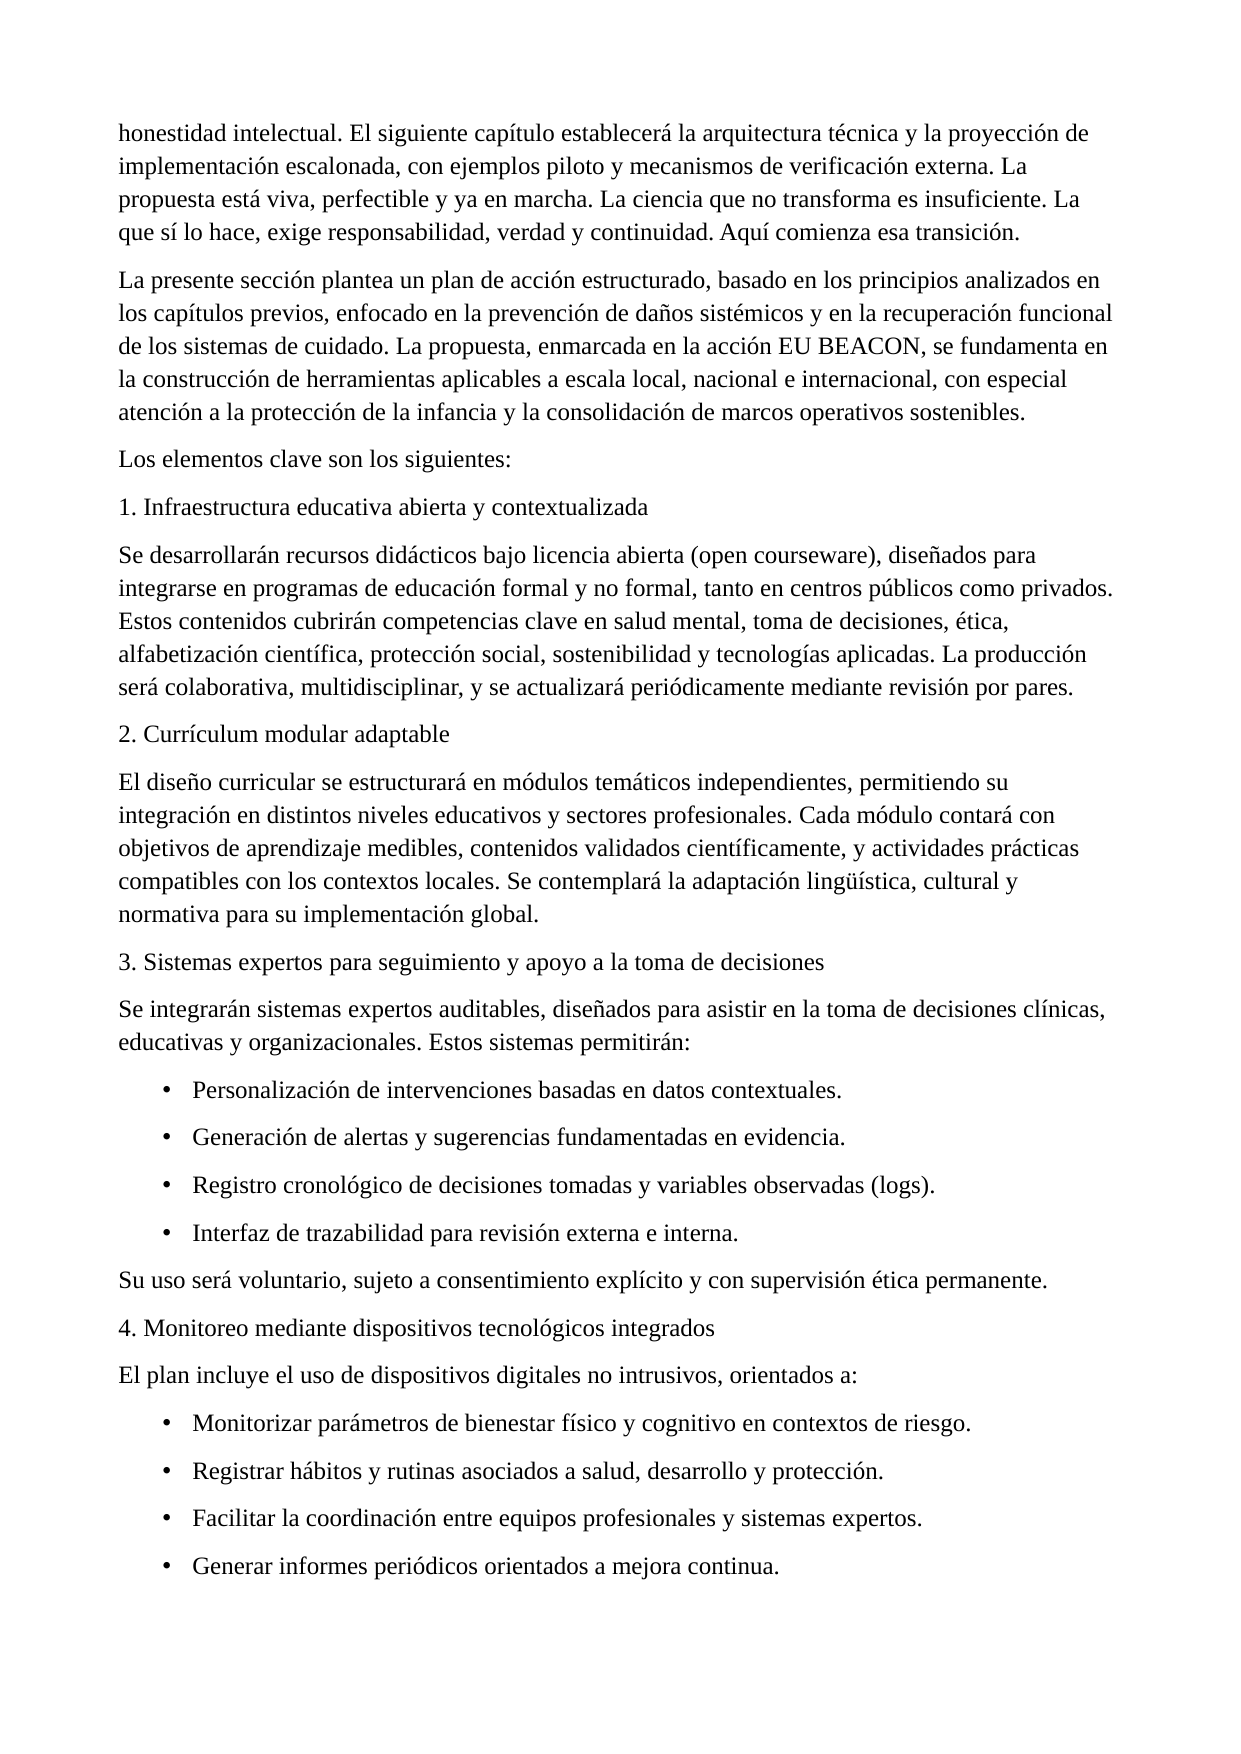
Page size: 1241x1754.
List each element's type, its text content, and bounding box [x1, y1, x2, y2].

text honestidad intelectual. El siguiente capítulo establecerá la arquitectura técnica y la proyección de implementación escalonada, con ejemplos piloto y mecanismos de verificación externa. La propuesta está viva, perfectible y ya en marcha. La ciencia que no transforma es insuficiente. La que sí lo hace, exige responsabilidad, verdad y continuidad. Aquí comienza esa transición. [118, 118, 1122, 246]
text 4. Monitoreo mediante dispositivos tecnológicos integrados [118, 1313, 1122, 1342]
text El plan incluye el uso de dispositivos digitales no intrusivos, orientados a: [118, 1361, 1122, 1389]
list Facilitar la coordinación entre equipos profesionales y sistemas expertos. [162, 1503, 1122, 1532]
list Personalización de intervenciones basadas en datos contextuales. [162, 1075, 1122, 1104]
text Su uso será voluntario, sujeto a consentimiento explícito y con supervisión ética permanente. [118, 1265, 1122, 1294]
text Los elementos clave son los siguientes: [118, 444, 1122, 473]
list Registro cronológico de decisiones tomadas y variables observadas (logs). [162, 1170, 1122, 1199]
text 1. Infraestructura educativa abierta y contextualizada [118, 492, 1122, 521]
text 3. Sistemas expertos para seguimiento y apoyo a la toma de decisiones [118, 947, 1122, 975]
list Generación de alertas y sugerencias fundamentadas en evidencia. [162, 1122, 1122, 1151]
list Generar informes periódicos orientados a mejora continua. [162, 1551, 1122, 1580]
list Interfaz de trazabilidad para revisión externa e interna. [162, 1218, 1122, 1246]
text 2. Currículum modular adaptable [118, 719, 1122, 748]
text Se integrarán sistemas expertos auditables, diseñados para asistir en la toma de decisiones clínicas, educativas y organizacionales. Estos sistemas permitirán: [118, 994, 1122, 1056]
text La presente sección plantea un plan de acción estructurado, basado en los principios analizados en los capítulos previos, enfocado en la prevención de daños sistémicos y en la recuperación funcional de los sistemas de cuidado. La propuesta, enmarcada en la acción EU BEACON, se fundamenta en la construcción de herramientas aplicables a escala local, nacional e internacional, con especial atención a la protección de la infancia y la consolidación de marcos operativos sostenibles. [118, 265, 1122, 426]
text Se desarrollarán recursos didácticos bajo licencia abierta (open courseware), diseñados para integrarse en programas de educación formal y no formal, tanto en centros públicos como privados. Estos contenidos cubrirán competencias clave en salud mental, toma de decisiones, ética, alfabetización científica, protección social, sostenibilidad y tecnologías aplicadas. La producción será colaborativa, multidisciplinar, y se actualizará periódicamente mediante revisión por pares. [118, 540, 1122, 701]
list Monitorizar parámetros de bienestar físico y cognitivo en contextos de riesgo. [162, 1408, 1122, 1437]
list Registrar hábitos y rutinas asociados a salud, desarrollo y protección. [162, 1456, 1122, 1484]
text El diseño curricular se estructurará en módulos temáticos independientes, permitiendo su integración en distintos niveles educativos y sectores profesionales. Cada módulo contará con objetivos de aprendizaje medibles, contenidos validados científicamente, y actividades prácticas compatibles con los contextos locales. Se contemplará la adaptación lingüística, cultural y normativa para su implementación global. [118, 767, 1122, 928]
